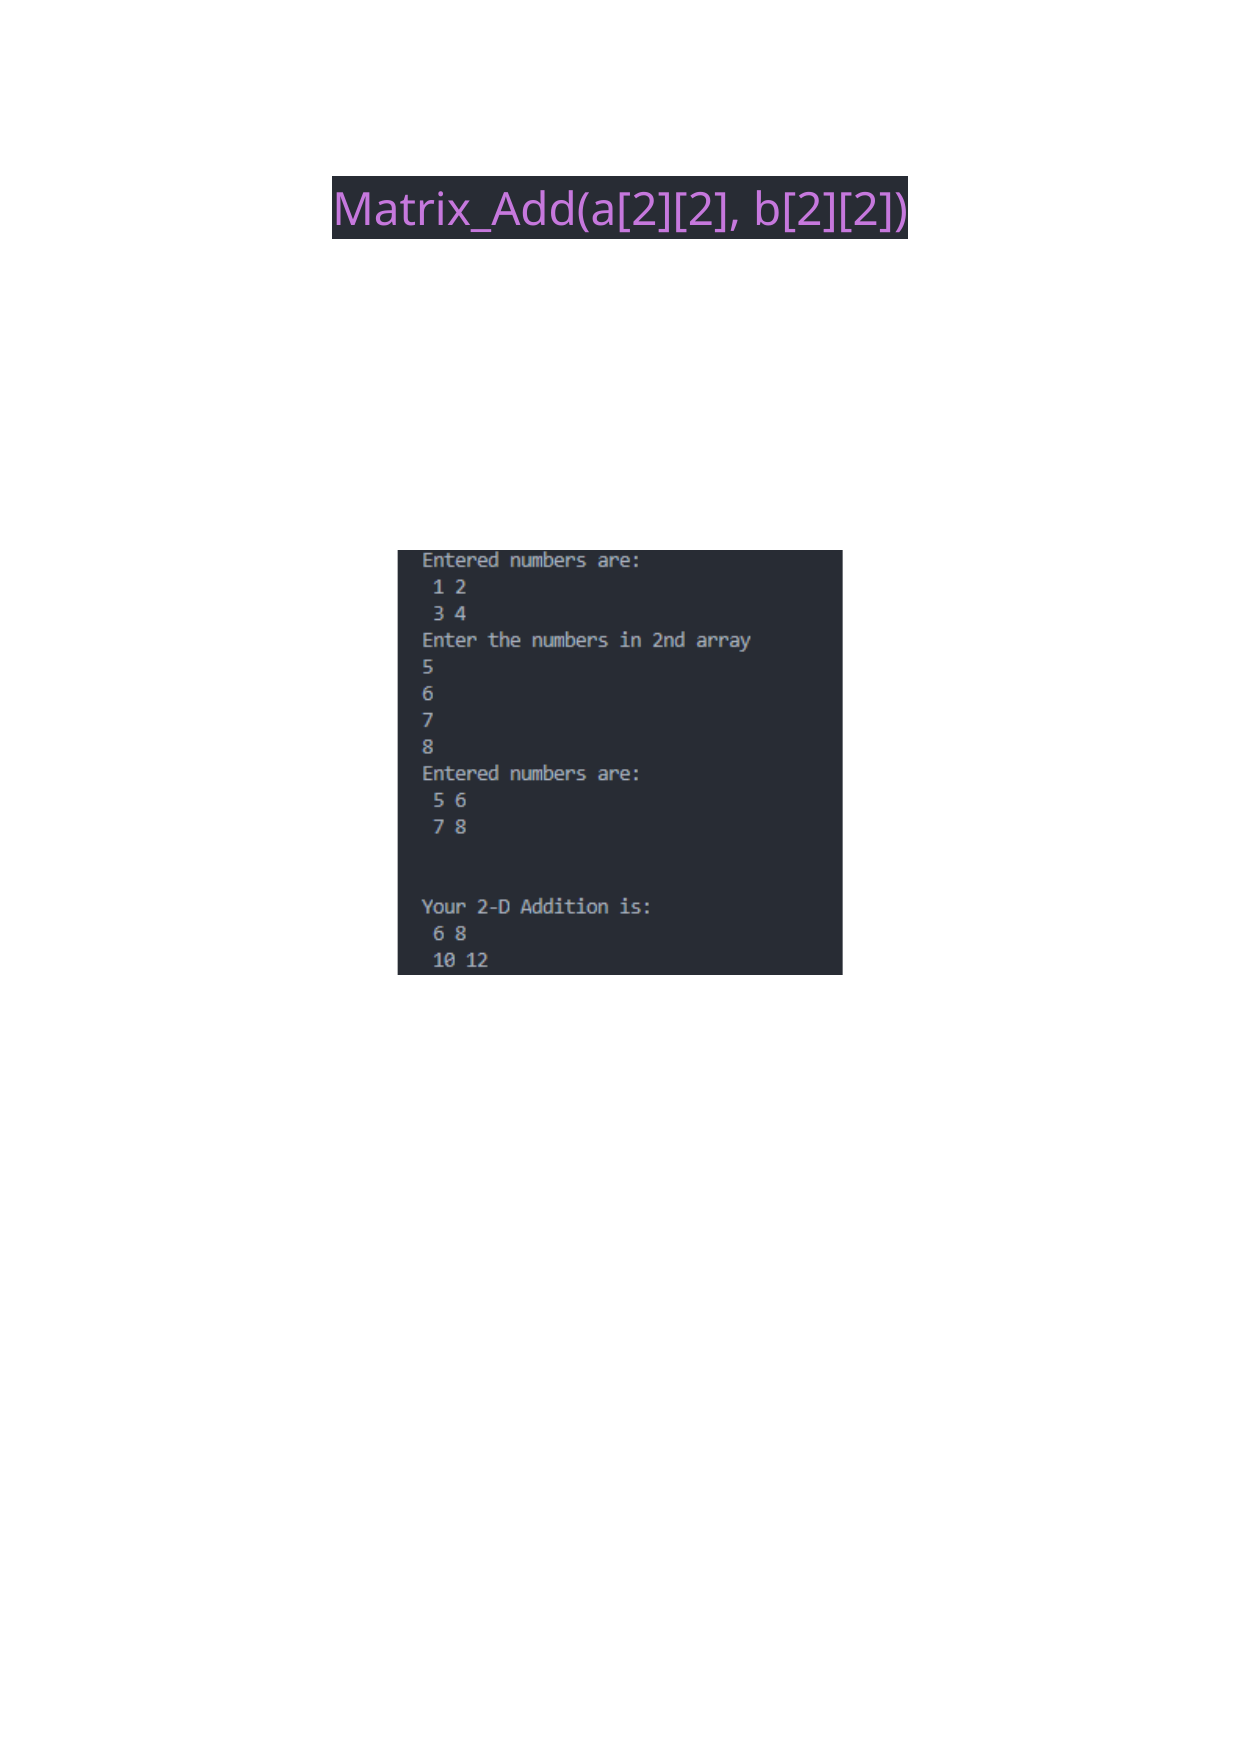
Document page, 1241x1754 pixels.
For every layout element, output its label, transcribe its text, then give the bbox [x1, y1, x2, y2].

text Matrix_Add(a[2][2], b[2][2]) [118, 176, 1122, 239]
picture [397, 550, 843, 975]
